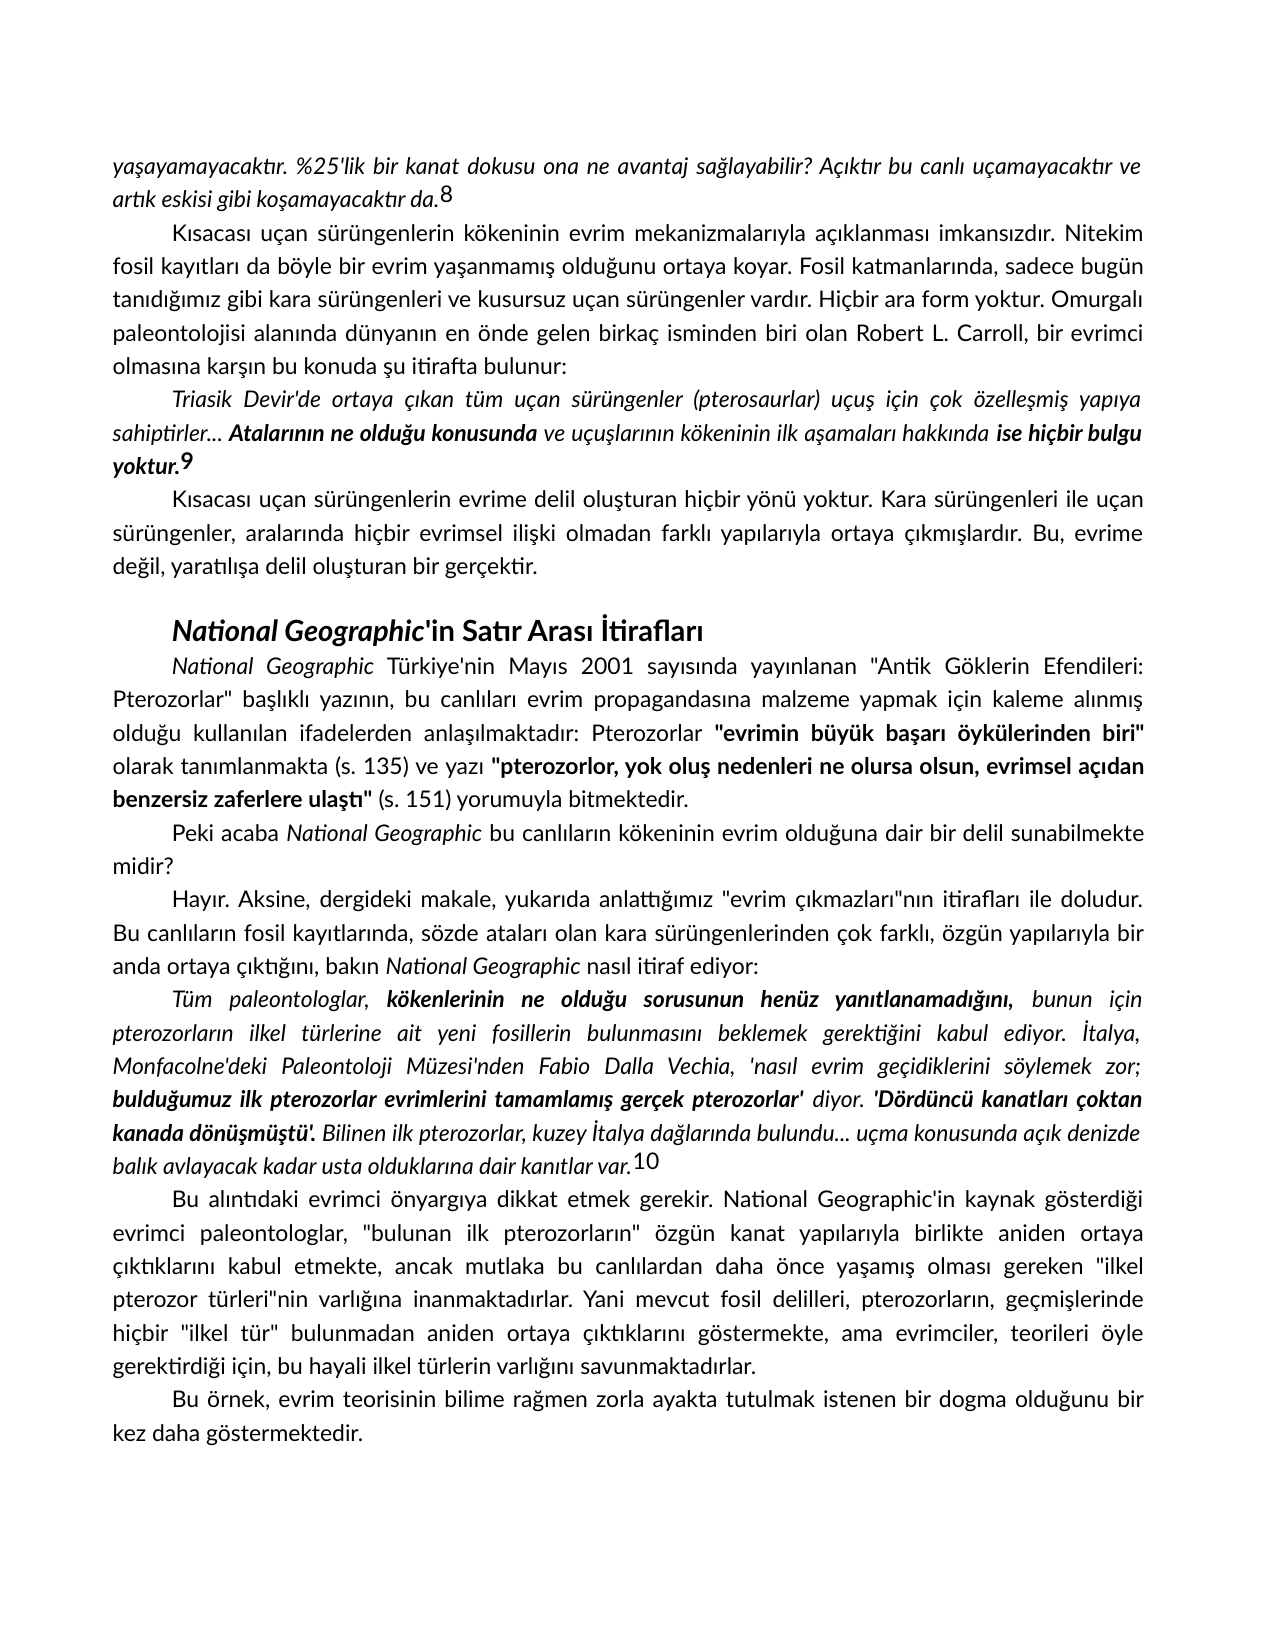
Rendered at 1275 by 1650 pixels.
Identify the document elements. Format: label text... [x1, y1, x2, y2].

text Bu örnek, evrim teorisinin bilime rağmen zorla ayakta tutulmak istenen bir dogma olduğunu bir kez daha göstermektedir. [112, 1381, 1145, 1448]
text yaşayamayacaktır. %25'lik bir kanat dokusu ona ne avantaj sağlayabilir? Açıktır bu canlı uçamayacaktır ve artık eskisi gibi koşamayacaktır da.8 [112, 148, 1145, 214]
text Peki acaba National Geographic bu canlıların kökeninin evrim olduğuna dair bir delil sunabilmekte midir? [112, 814, 1145, 881]
text Triasik Devir'de ortaya çıkan tüm uçan sürüngenler (pterosaurlar) uçuş için çok özelleşmiş yapıya sahiptirler... Atalarının ne olduğu konusunda ve uçuşlarının kökeninin ilk aşamaları hakkında ise hiçbir bulgu yoktur.9 [112, 381, 1145, 481]
text Kısacası uçan sürüngenlerin kökeninin evrim mekanizmalarıyla açıklanması imkansızdır. Nitekim fosil kayıtları da böyle bir evrim yaşanmamış olduğunu ortaya koyar. Fosil katmanlarında, sadece bugün tanıdığımız gibi kara sürüngenleri ve kusursuz uçan sürüngenler vardır. Hiçbir ara form yoktur. Omurgalı paleontolojisi alanında dünyanın en önde gelen birkaç isminden biri olan Robert L. Carroll, bir evrimci olmasına karşın bu konuda şu itirafta bulunur: [112, 214, 1145, 381]
text National Geographic'in Satır Arası İtirafları [112, 614, 1145, 648]
text Tüm paleontologlar, kökenlerinin ne olduğu sorusunun henüz yanıtlanamadığını, bunun için pterozorların ilkel türlerine ait yeni fosillerin bulunmasını beklemek gerektiğini kabul ediyor. İtalya, Monfacolne'deki Paleontoloji Müzesi'nden Fabio Dalla Vechia, 'nasıl evrim geçidiklerini söylemek zor; bulduğumuz ilk pterozorlar evrimlerini tamamlamış gerçek pterozorlar' diyor. 'Dördüncü kanatları çoktan kanada dönüşmüştü'. Bilinen ilk pterozorlar, kuzey İtalya dağlarında bulundu... uçma konusunda açık denizde balık avlayacak kadar usta olduklarına dair kanıtlar var.10 [112, 981, 1145, 1181]
text Bu alıntıdaki evrimci önyargıya dikkat etmek gerekir. National Geographic'in kaynak gösterdiği evrimci paleontologlar, "bulunan ilk pterozorların" özgün kanat yapılarıyla birlikte aniden ortaya çıktıklarını kabul etmekte, ancak mutlaka bu canlılardan daha önce yaşamış olması gereken "ilkel pterozor türleri"nin varlığına inanmaktadırlar. Yani mevcut fosil delilleri, pterozorların, geçmişlerinde hiçbir "ilkel tür" bulunmadan aniden ortaya çıktıklarını göstermekte, ama evrimciler, teorileri öyle gerektirdiği için, bu hayali ilkel türlerin varlığını savunmaktadırlar. [112, 1181, 1145, 1381]
text Kısacası uçan sürüngenlerin evrime delil oluşturan hiçbir yönü yoktur. Kara sürüngenleri ile uçan sürüngenler, aralarında hiçbir evrimsel ilişki olmadan farklı yapılarıyla ortaya çıkmışlardır. Bu, evrime değil, yaratılışa delil oluşturan bir gerçektir. [112, 481, 1145, 581]
text National Geographic Türkiye'nin Mayıs 2001 sayısında yayınlanan "Antik Göklerin Efendileri: Pterozorlar" başlıklı yazının, bu canlıları evrim propagandasına malzeme yapmak için kaleme alınmış olduğu kullanılan ifadelerden anlaşılmaktadır: Pterozorlar "evrimin büyük başarı öykülerinden biri" olarak tanımlanmakta (s. 135) ve yazı "pterozorlor, yok oluş nedenleri ne olursa olsun, evrimsel açıdan benzersiz zaferlere ulaştı" (s. 151) yorumuyla bitmektedir. [112, 648, 1145, 814]
text Hayır. Aksine, dergideki makale, yukarıda anlattığımız "evrim çıkmazları"nın itirafları ile doludur. Bu canlıların fosil kayıtlarında, sözde ataları olan kara sürüngenlerinden çok farklı, özgün yapılarıyla bir anda ortaya çıktığını, bakın National Geographic nasıl itiraf ediyor: [112, 881, 1145, 981]
